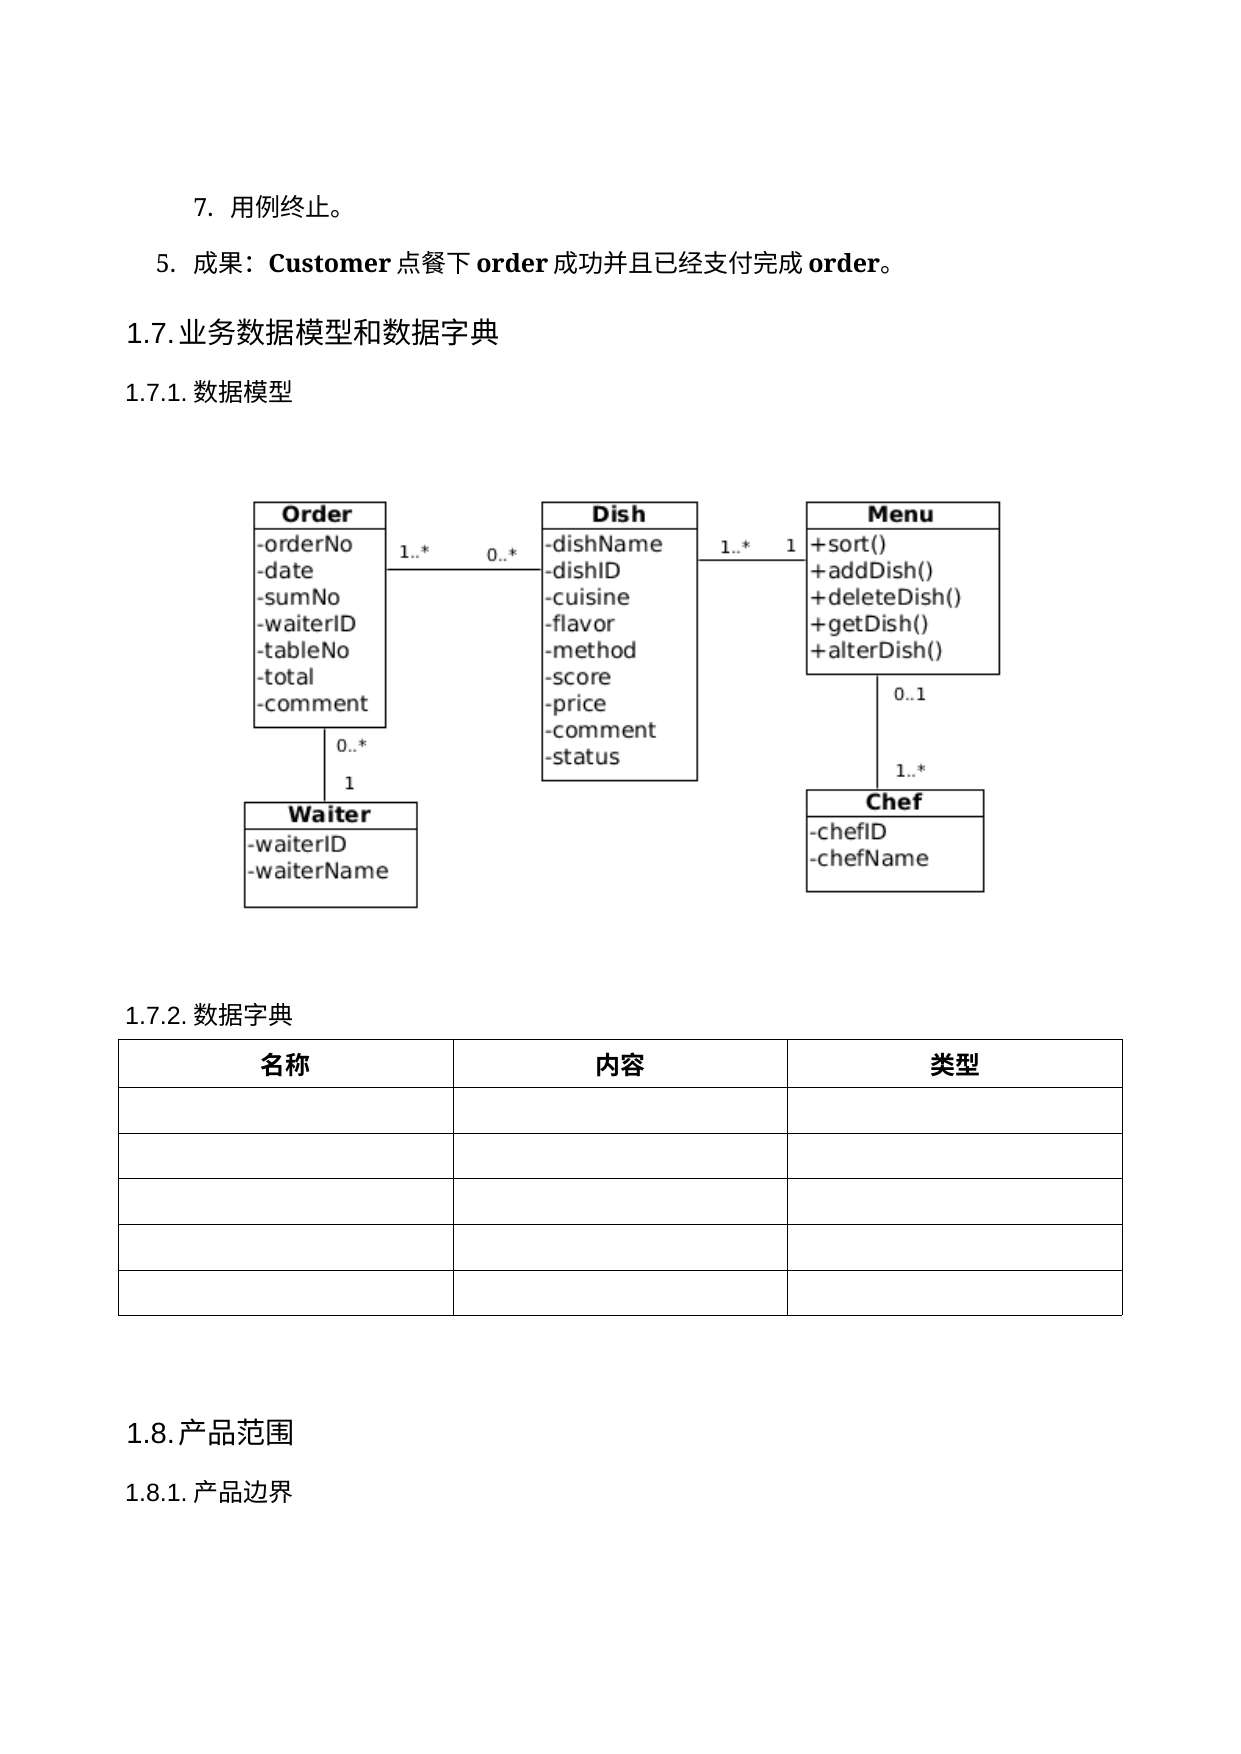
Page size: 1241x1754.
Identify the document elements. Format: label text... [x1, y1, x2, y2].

table_cell [119, 1271, 453, 1315]
table_cell [119, 1134, 453, 1178]
table_cell [454, 1271, 787, 1315]
table_cell [119, 1088, 453, 1133]
table_cell [119, 1225, 453, 1269]
subtitle 业务数据模型和数据字典 [118, 310, 1122, 352]
subtitle 产品范围 [118, 1410, 1122, 1452]
table_cell [788, 1179, 1122, 1224]
table_cell [454, 1179, 787, 1224]
subtitle 产品边界 [118, 1472, 1122, 1509]
table_cell [788, 1088, 1122, 1133]
list 用例终止。 [193, 188, 1122, 224]
table_cell [788, 1225, 1122, 1269]
table_cell [788, 1134, 1122, 1178]
table_header 内容 [454, 1040, 787, 1087]
subtitle 数据字典 [118, 996, 1122, 1032]
table_cell [788, 1271, 1122, 1315]
table_header 类型 [788, 1040, 1122, 1087]
table_cell [454, 1225, 787, 1269]
table_cell [454, 1088, 787, 1133]
picture [238, 494, 1002, 924]
table_cell [119, 1179, 453, 1224]
subtitle 数据模型 [118, 373, 1122, 409]
table_header 名称 [119, 1040, 453, 1087]
list 成果：Customer点餐下order成功并且已经支付完成order。 [156, 244, 1122, 280]
table_cell [454, 1134, 787, 1178]
